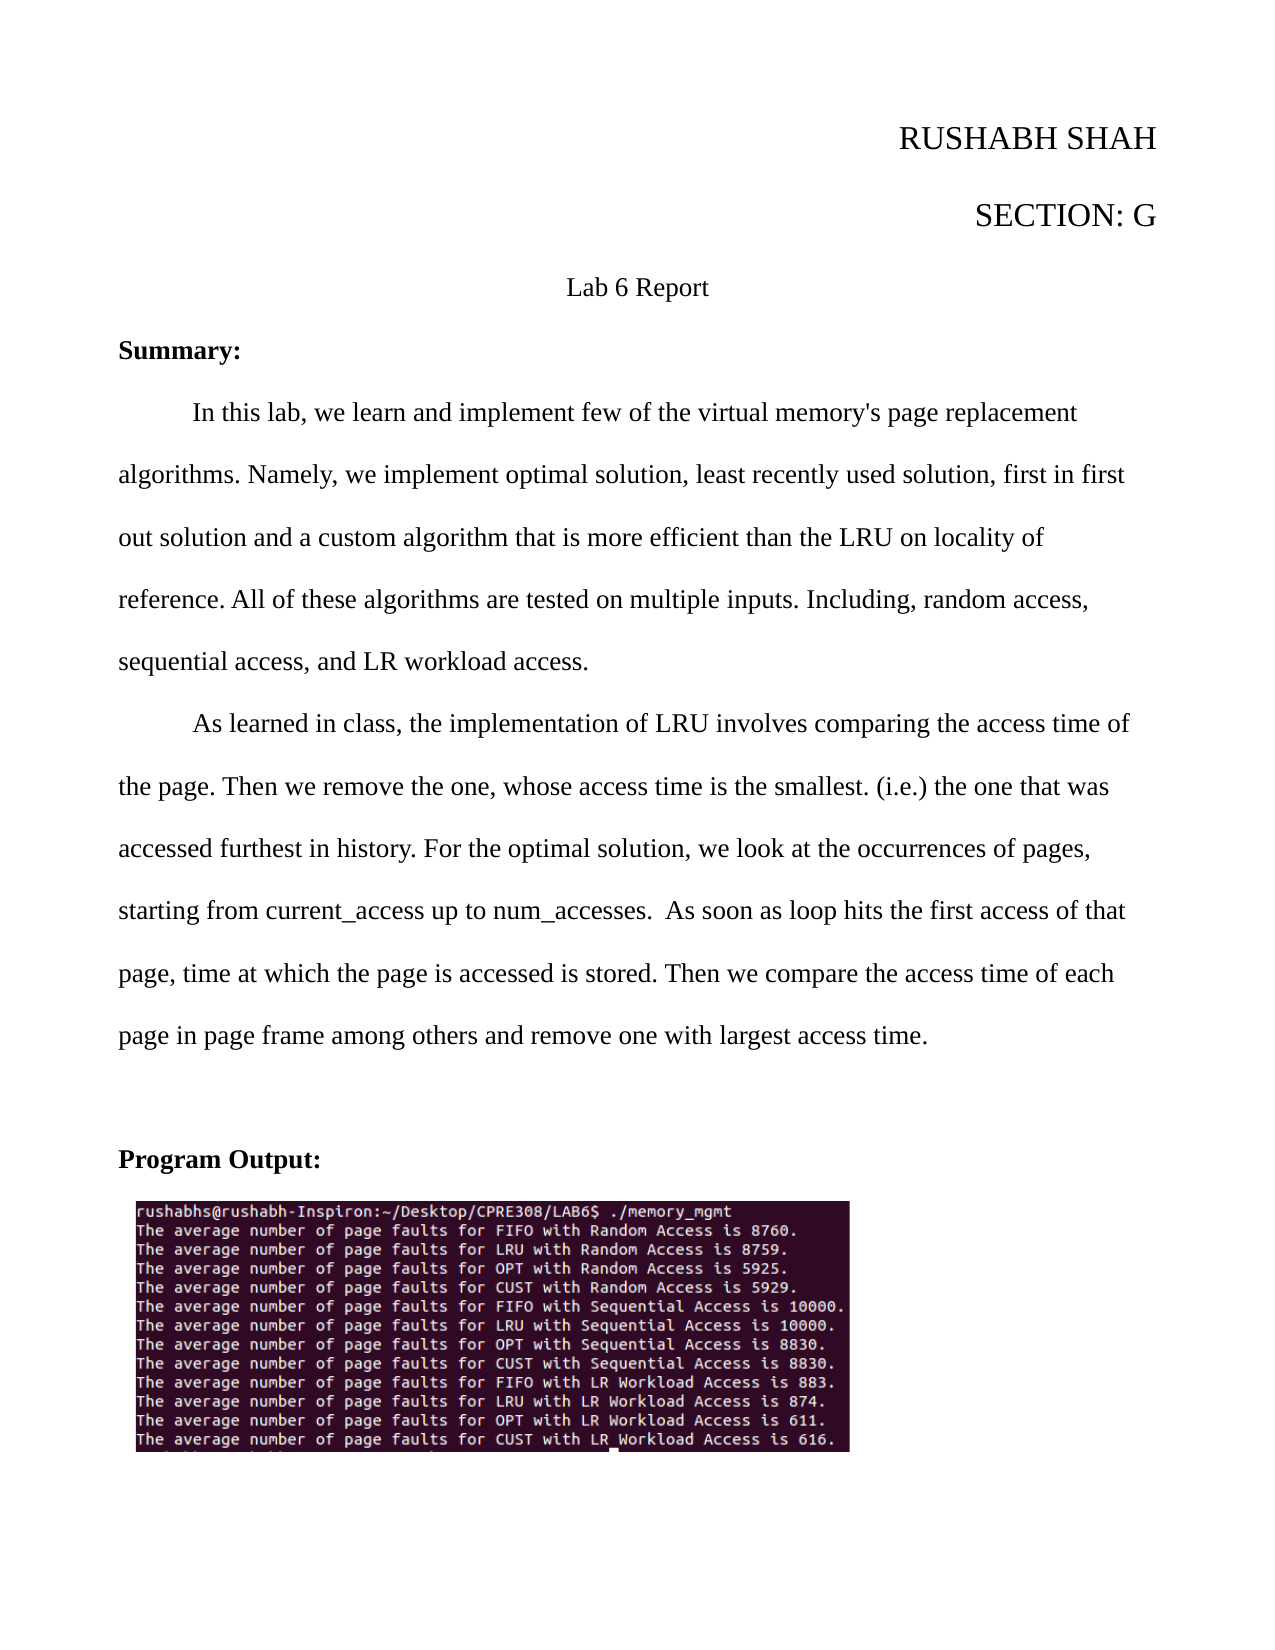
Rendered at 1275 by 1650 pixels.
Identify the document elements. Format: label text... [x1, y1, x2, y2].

picture [135, 1201, 850, 1452]
text Program Output: [118, 1143, 1157, 1175]
text Lab 6 Report [118, 271, 1157, 303]
text Summary: [118, 334, 1157, 365]
text SECTION: G [118, 195, 1157, 233]
text RUSHABH SHAH [118, 118, 1157, 156]
text In this lab, we learn and implement few of the virtual memory's page replacement algorithms. Namely, we implement optimal solution, least recently used solution, first in first out solution and a custom algorithm that is more efficient than the LRU on locality of reference. All of these algorithms are tested on multiple inputs. Including, random access, sequential access, and LR workload access. [118, 396, 1157, 676]
text As learned in class, the implementation of LRU involves comparing the access time of the page. Then we remove the one, whose access time is the smallest. (i.e.) the one that was accessed furthest in history. For the optimal solution, we look at the occurrences of pages, starting from current_access up to num_accesses. As soon as loop hits the first access of that page, time at which the page is accessed is stored. Then we compare the access time of each page in page frame among others and remove one with largest access time. [118, 707, 1157, 1050]
